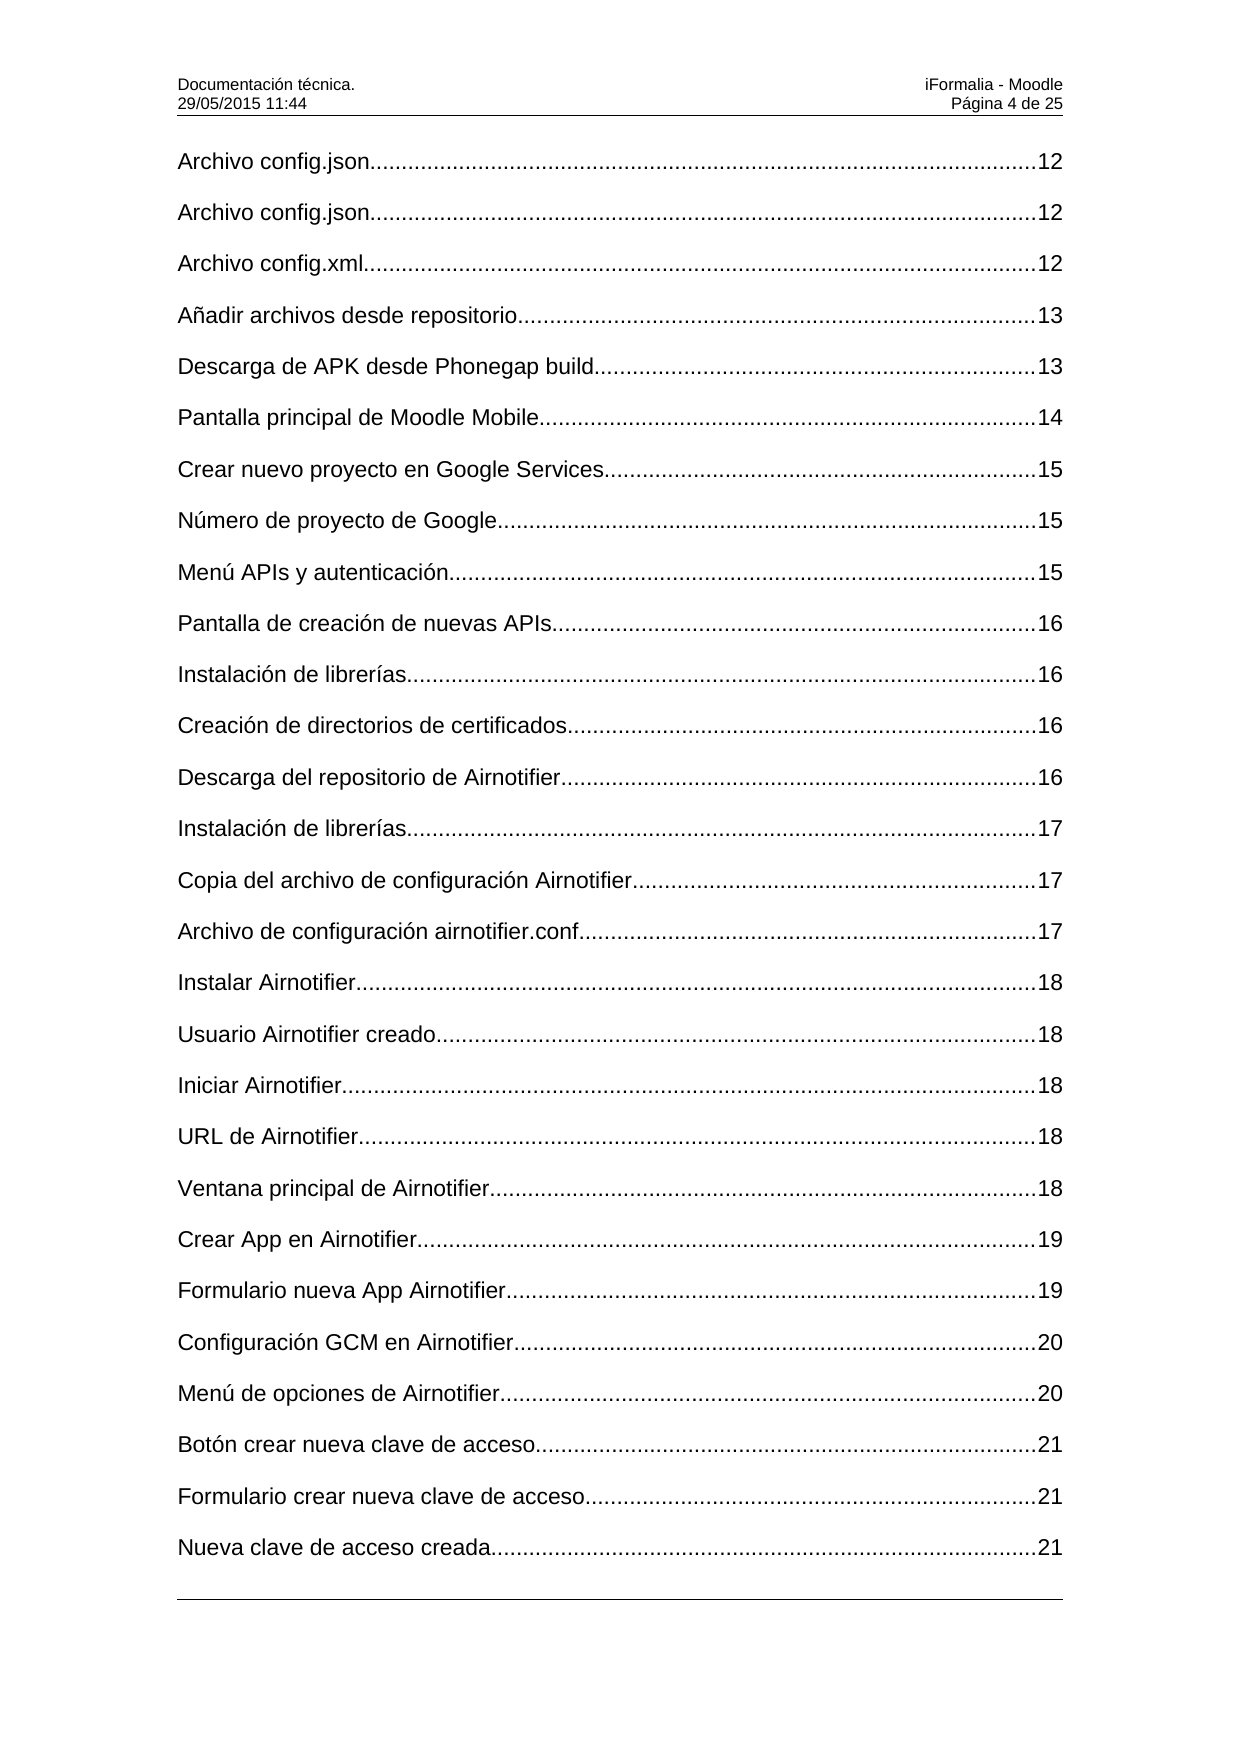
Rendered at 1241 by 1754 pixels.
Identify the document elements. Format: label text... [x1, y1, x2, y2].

text Formulario nueva App Airnotifier 19 [177, 1277, 1063, 1304]
text Descarga del repositorio de Airnotifier 16 [177, 764, 1063, 790]
text Pantalla de creación de nuevas APIs 16 [177, 610, 1063, 636]
text Descarga de APK desde Phonegap build 13 [177, 353, 1063, 379]
text Archivo de configuración airnotifier.conf 17 [177, 918, 1063, 944]
text Menú APIs y autenticación 15 [177, 558, 1063, 585]
text Archivo config.xml 12 [177, 250, 1063, 277]
text Menú de opciones de Airnotifier 20 [177, 1380, 1063, 1406]
text Formulario crear nueva clave de acceso 21 [177, 1483, 1063, 1509]
text Añadir archivos desde repositorio 13 [177, 302, 1063, 328]
text Archivo config.json 12 [177, 199, 1063, 225]
text Instalar Airnotifier 18 [177, 969, 1063, 996]
text URL de Airnotifier 18 [177, 1123, 1063, 1150]
text Archivo config.json 12 [177, 148, 1063, 174]
text Configuración GCM en Airnotifier 20 [177, 1329, 1063, 1355]
text Crear App en Airnotifier 19 [177, 1226, 1063, 1252]
text Pantalla principal de Moodle Mobile 14 [177, 404, 1063, 431]
text Creación de directorios de certificados 16 [177, 712, 1063, 739]
text Número de proyecto de Google 15 [177, 507, 1063, 533]
text Usuario Airnotifier creado 18 [177, 1021, 1063, 1047]
text Instalación de librerías 17 [177, 815, 1063, 842]
text Botón crear nueva clave de acceso 21 [177, 1431, 1063, 1458]
text Nueva clave de acceso creada 21 [177, 1534, 1063, 1561]
text Crear nuevo proyecto en Google Services 15 [177, 456, 1063, 482]
text Instalación de librerías 16 [177, 661, 1063, 687]
text Copia del archivo de configuración Airnotifier 17 [177, 867, 1063, 893]
text Ventana principal de Airnotifier 18 [177, 1175, 1063, 1201]
text Iniciar Airnotifier 18 [177, 1072, 1063, 1098]
